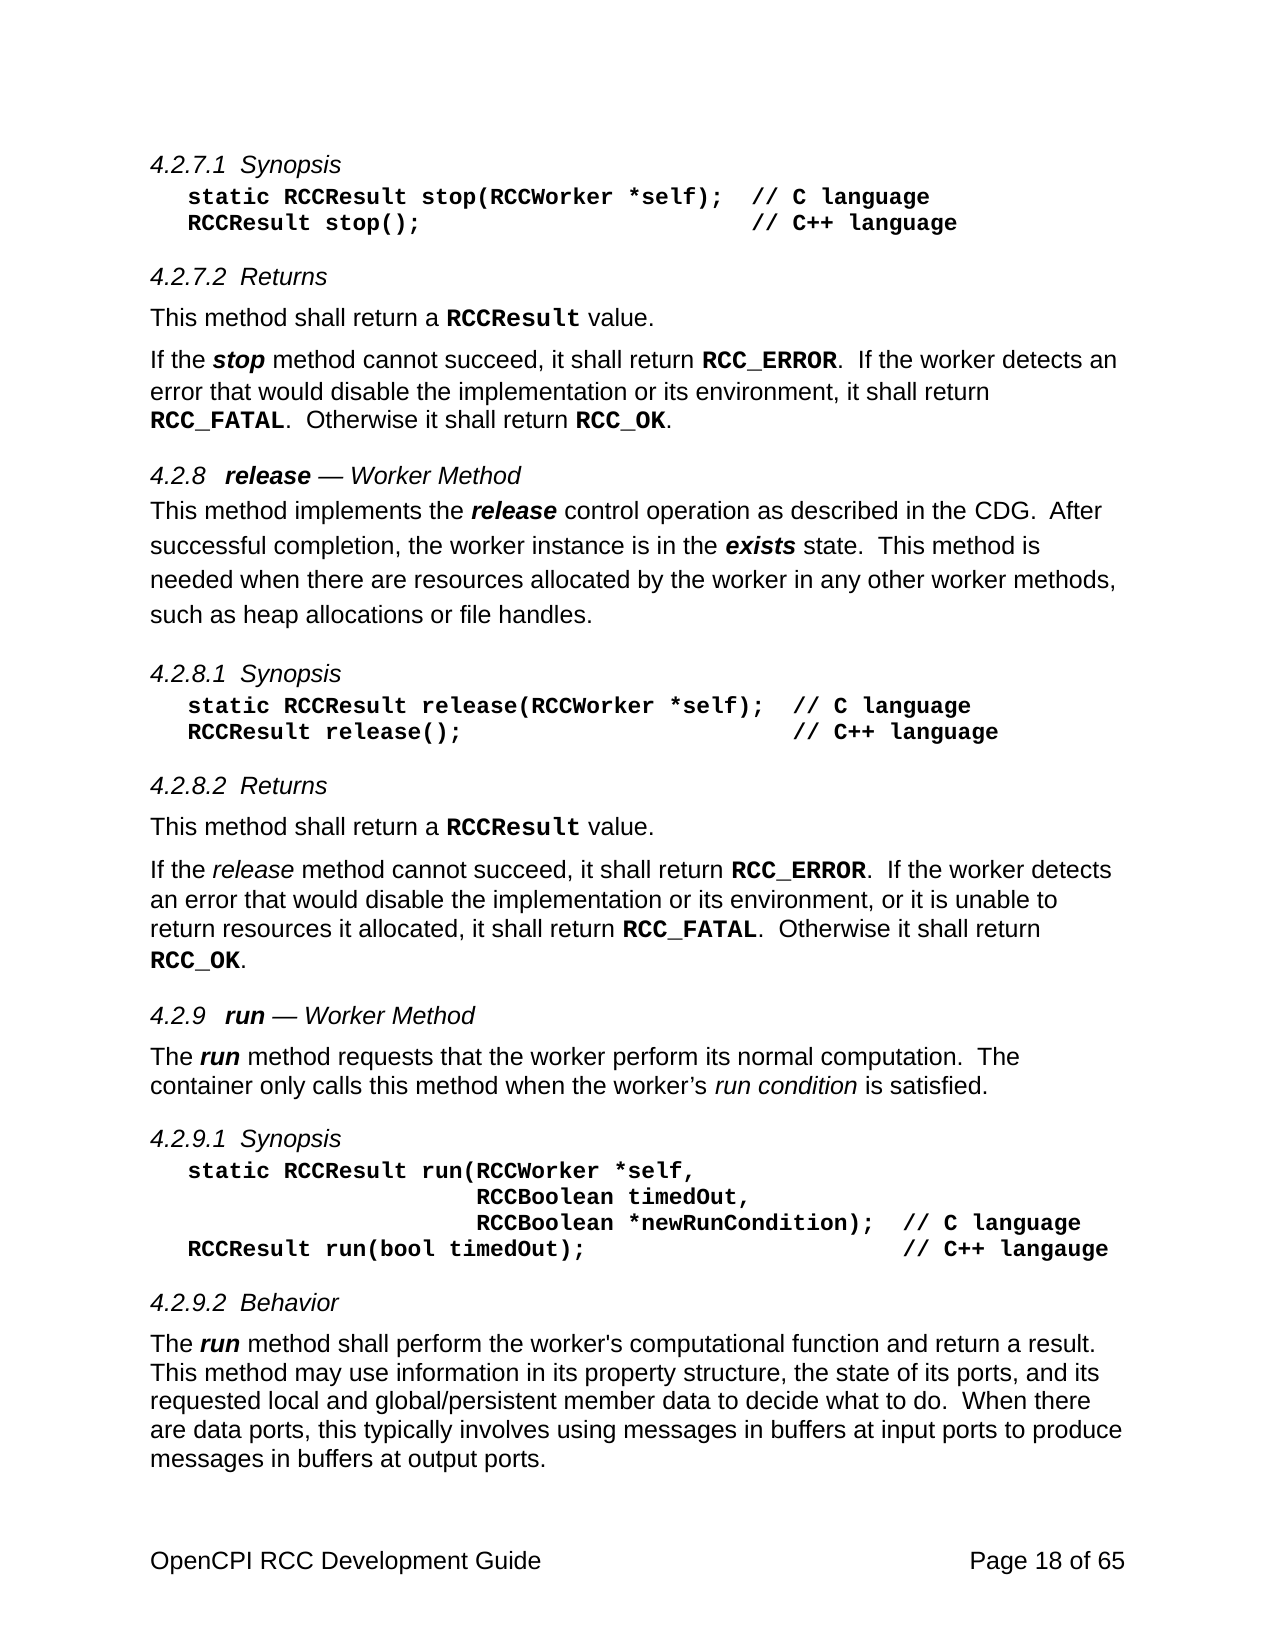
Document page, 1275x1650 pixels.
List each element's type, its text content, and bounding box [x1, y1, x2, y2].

text This method shall return a RCCResult value. [150, 303, 1125, 333]
subtitle Synopsis [150, 150, 1125, 179]
text This method shall return a RCCResult value. [150, 812, 1125, 843]
text The run method requests that the worker perform its normal computation. The container only calls this method when the worker’s run condition is satisfied. [150, 1042, 1125, 1099]
subtitle release — Worker Method [150, 461, 1125, 490]
subtitle Behavior [150, 1288, 1125, 1317]
text static RCCResult release(RCCWorker *self); // C language RCCResult release(); // C++ language [187, 694, 1125, 746]
text The run method shall perform the worker's computational function and return a result. This method may use information in its property structure, the state of its ports, and its requested local and global/persistent member data to decide what to do. When there are data ports, this typically involves using messages in buffers at input ports to produce messages in buffers at output ports. [150, 1329, 1125, 1473]
text If the stop method cannot succeed, it shall return RCC_ERROR. If the worker detects an error that would disable the implementation or its environment, it shall return RCC_FATAL. Otherwise it shall return RCC_OK. [150, 346, 1125, 436]
subtitle Returns [150, 771, 1125, 800]
text If the release method cannot succeed, it shall return RCC_ERROR. If the worker detects an error that would disable the implementation or its environment, or it is unable to return resources it allocated, it shall return RCC_FATAL. Otherwise it shall return RCC_OK. [150, 854, 1125, 976]
subtitle run — Worker Method [150, 1001, 1125, 1030]
subtitle Returns [150, 262, 1125, 291]
text static RCCResult stop(RCCWorker *self); // C language RCCResult stop(); // C++ language [187, 185, 1125, 237]
subtitle Synopsis [150, 659, 1125, 688]
text This method implements the release control operation as described in the CDG. After successful completion, the worker instance is in the exists state. This method is needed when there are resources allocated by the worker in any other worker methods, such as heap allocations or file handles. [150, 496, 1125, 628]
text static RCCResult run(RCCWorker *self, RCCBoolean timedOut, RCCBoolean *newRunCondition); // C language RCCResult run(bool timedOut); // C++ langauge [187, 1159, 1125, 1263]
subtitle Synopsis [150, 1124, 1125, 1153]
